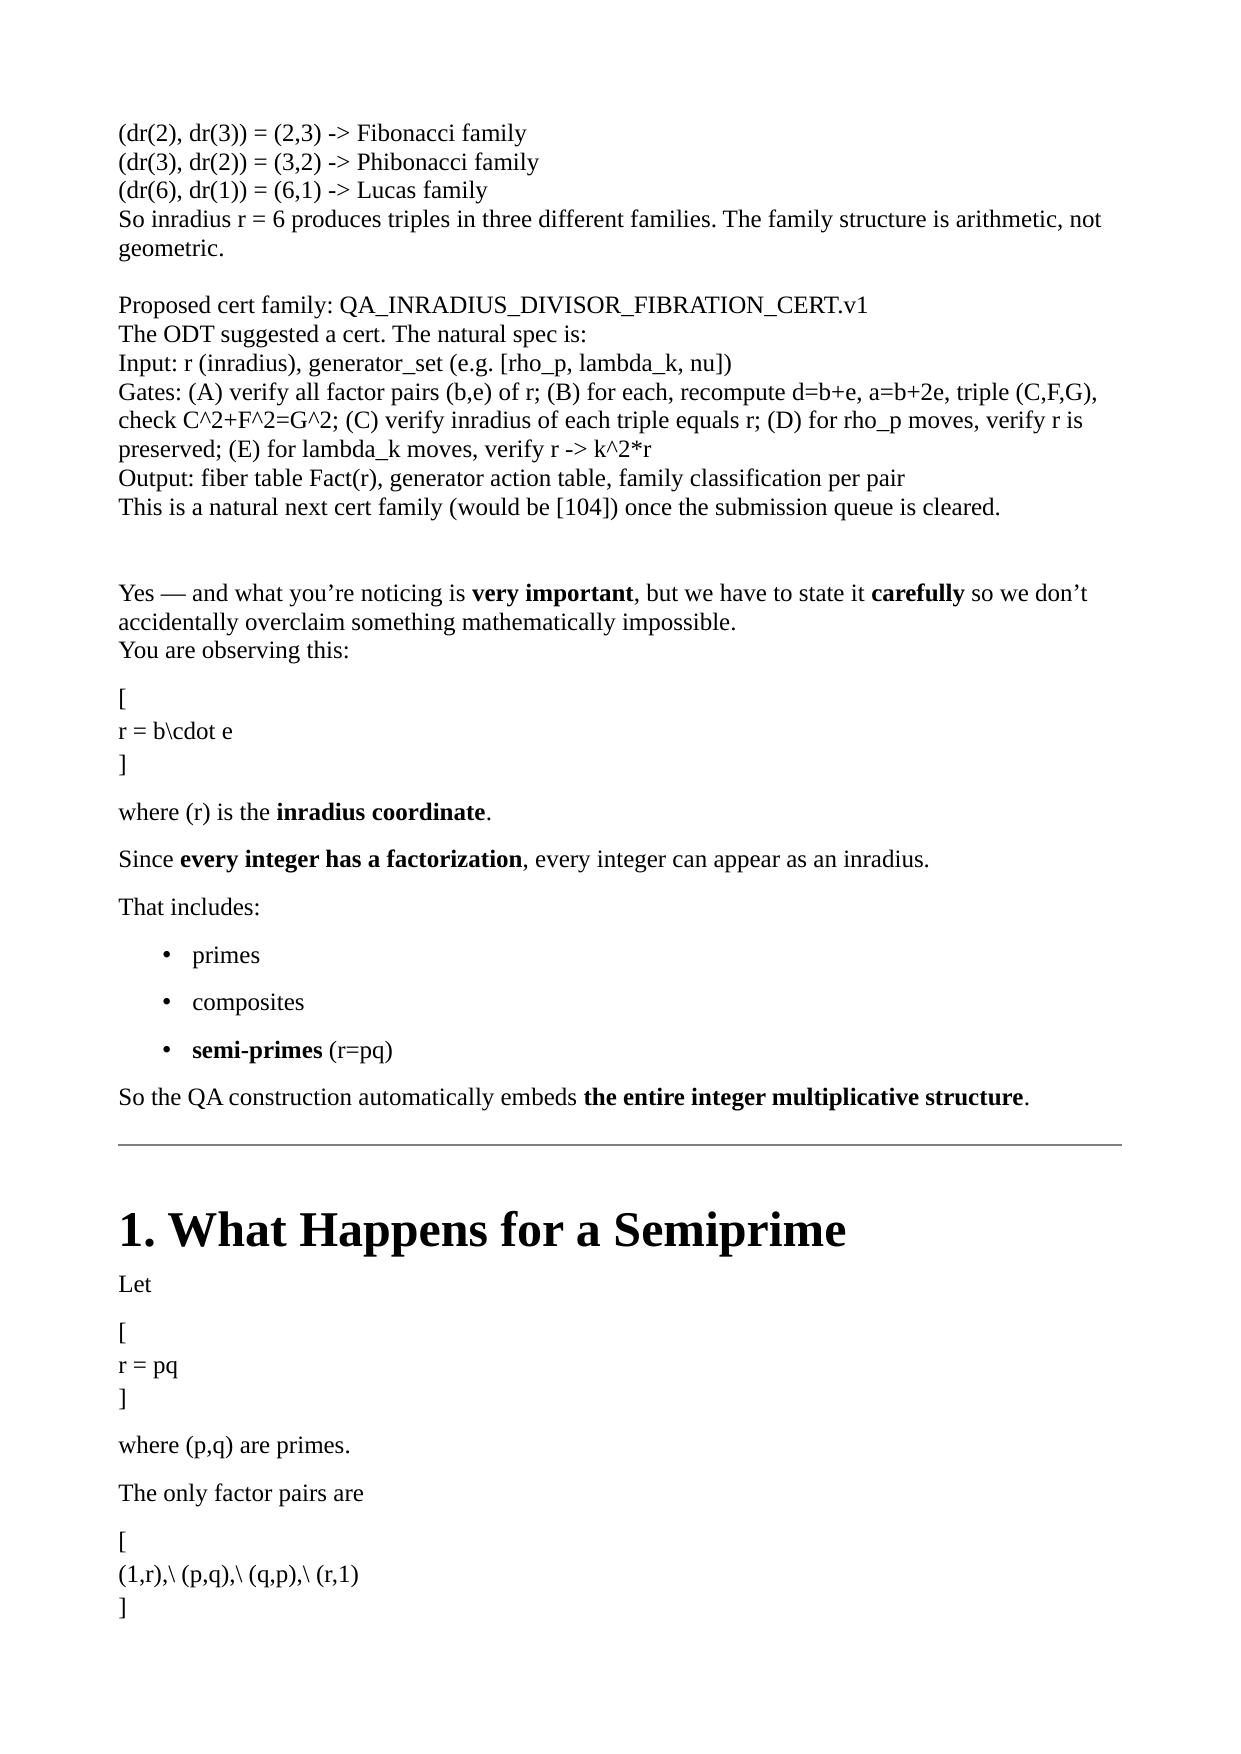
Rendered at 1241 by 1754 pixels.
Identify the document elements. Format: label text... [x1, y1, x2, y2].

list primes [162, 940, 1122, 968]
text That includes: [118, 892, 1122, 921]
text So the QA construction automatically embeds the entire integer multiplicative structure. [118, 1082, 1122, 1111]
text where (p,q) are primes. [118, 1431, 1122, 1459]
list composites [162, 987, 1122, 1016]
text So inradius r = 6 produces triples in three different families. The family structure is arithmetic, not geometric. [118, 204, 1122, 262]
text Output: fiber table Fact(r), generator action table, family classification per pair [118, 463, 1122, 492]
text The only factor pairs are [118, 1478, 1122, 1507]
text Gates: (A) verify all factor pairs (b,e) of r; (B) for each, recompute d=b+e, a=b+2e, triple (C,F,G), check C^2+F^2=G^2; (C) verify inradius of each triple equals r; (D) for rho_p moves, verify r is preserved; (E) for lambda_k moves, verify r -> k^2*r [118, 377, 1122, 463]
text (dr(2), dr(3)) = (2,3) -> Fibonacci family [118, 118, 1122, 147]
text (dr(3), dr(2)) = (3,2) -> Phibonacci family [118, 147, 1122, 176]
text Proposed cert family: QA_INRADIUS_DIVISOR_FIBRATION_CERT.v1 [118, 291, 1122, 319]
text Input: r (inradius), generator_set (e.g. [rho_p, lambda_k, nu]) [118, 348, 1122, 377]
text [ (1,r),\ (p,q),\ (q,p),\ (r,1) ] [118, 1526, 1122, 1621]
text (dr(6), dr(1)) = (6,1) -> Lucas family [118, 176, 1122, 204]
text This is a natural next cert family (would be [104]) once the submission queue is cleared. Yes — and what you’re noticing is very important, but we have to state it carefully so we don’t accidentally overclaim something mathematically impossible. [118, 492, 1122, 636]
text where (r) is the inradius coordinate. [118, 797, 1122, 826]
text [ r = b\cdot e ] [118, 683, 1122, 778]
text You are observing this: [118, 636, 1122, 664]
text Let [118, 1269, 1122, 1298]
subtitle 1. What Happens for a Semiprime [118, 1199, 1122, 1257]
text The ODT suggested a cert. The natural spec is: [118, 319, 1122, 348]
text [ r = pq ] [118, 1317, 1122, 1412]
list semi-primes (r=pq) [162, 1035, 1122, 1064]
text Since every integer has a factorization, every integer can appear as an inradius. [118, 844, 1122, 873]
